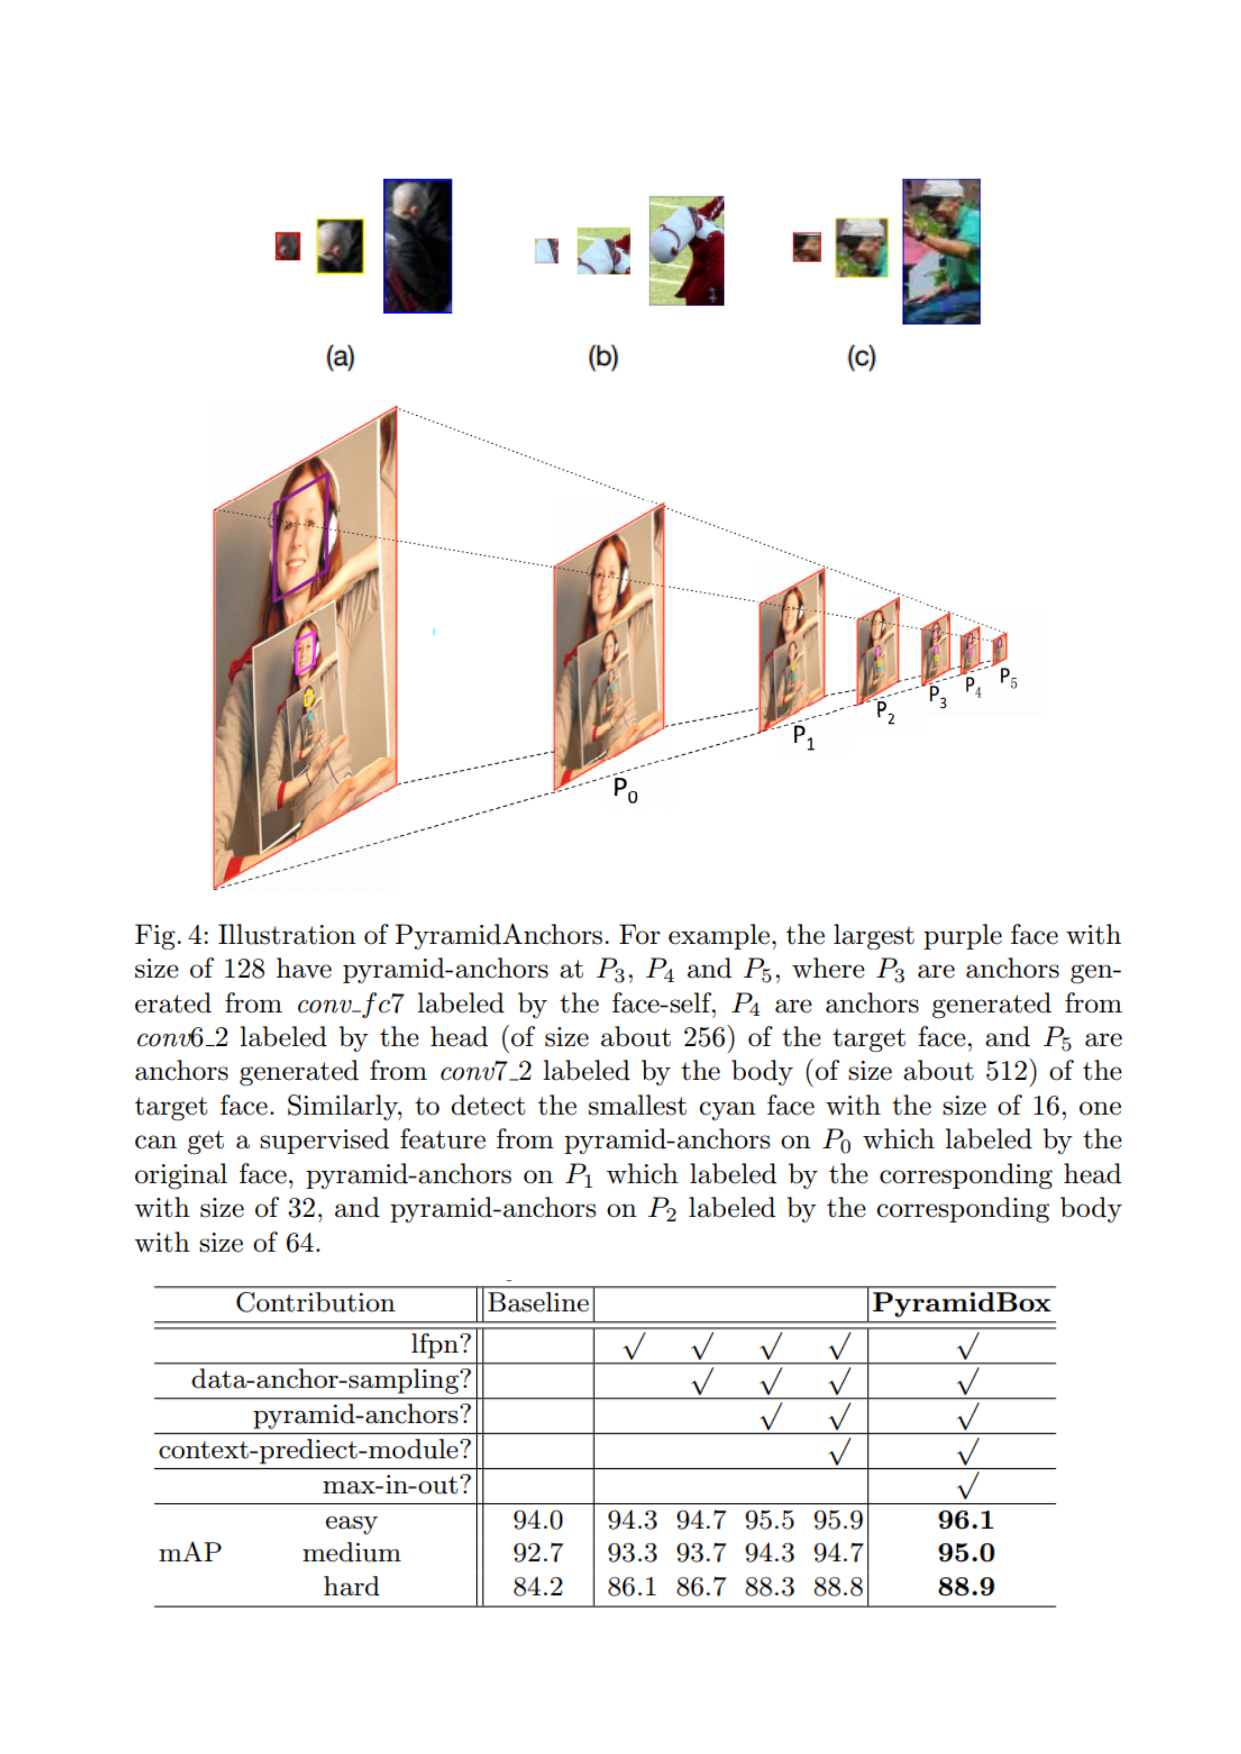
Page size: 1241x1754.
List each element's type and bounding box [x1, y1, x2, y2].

picture [107, 118, 1138, 1621]
